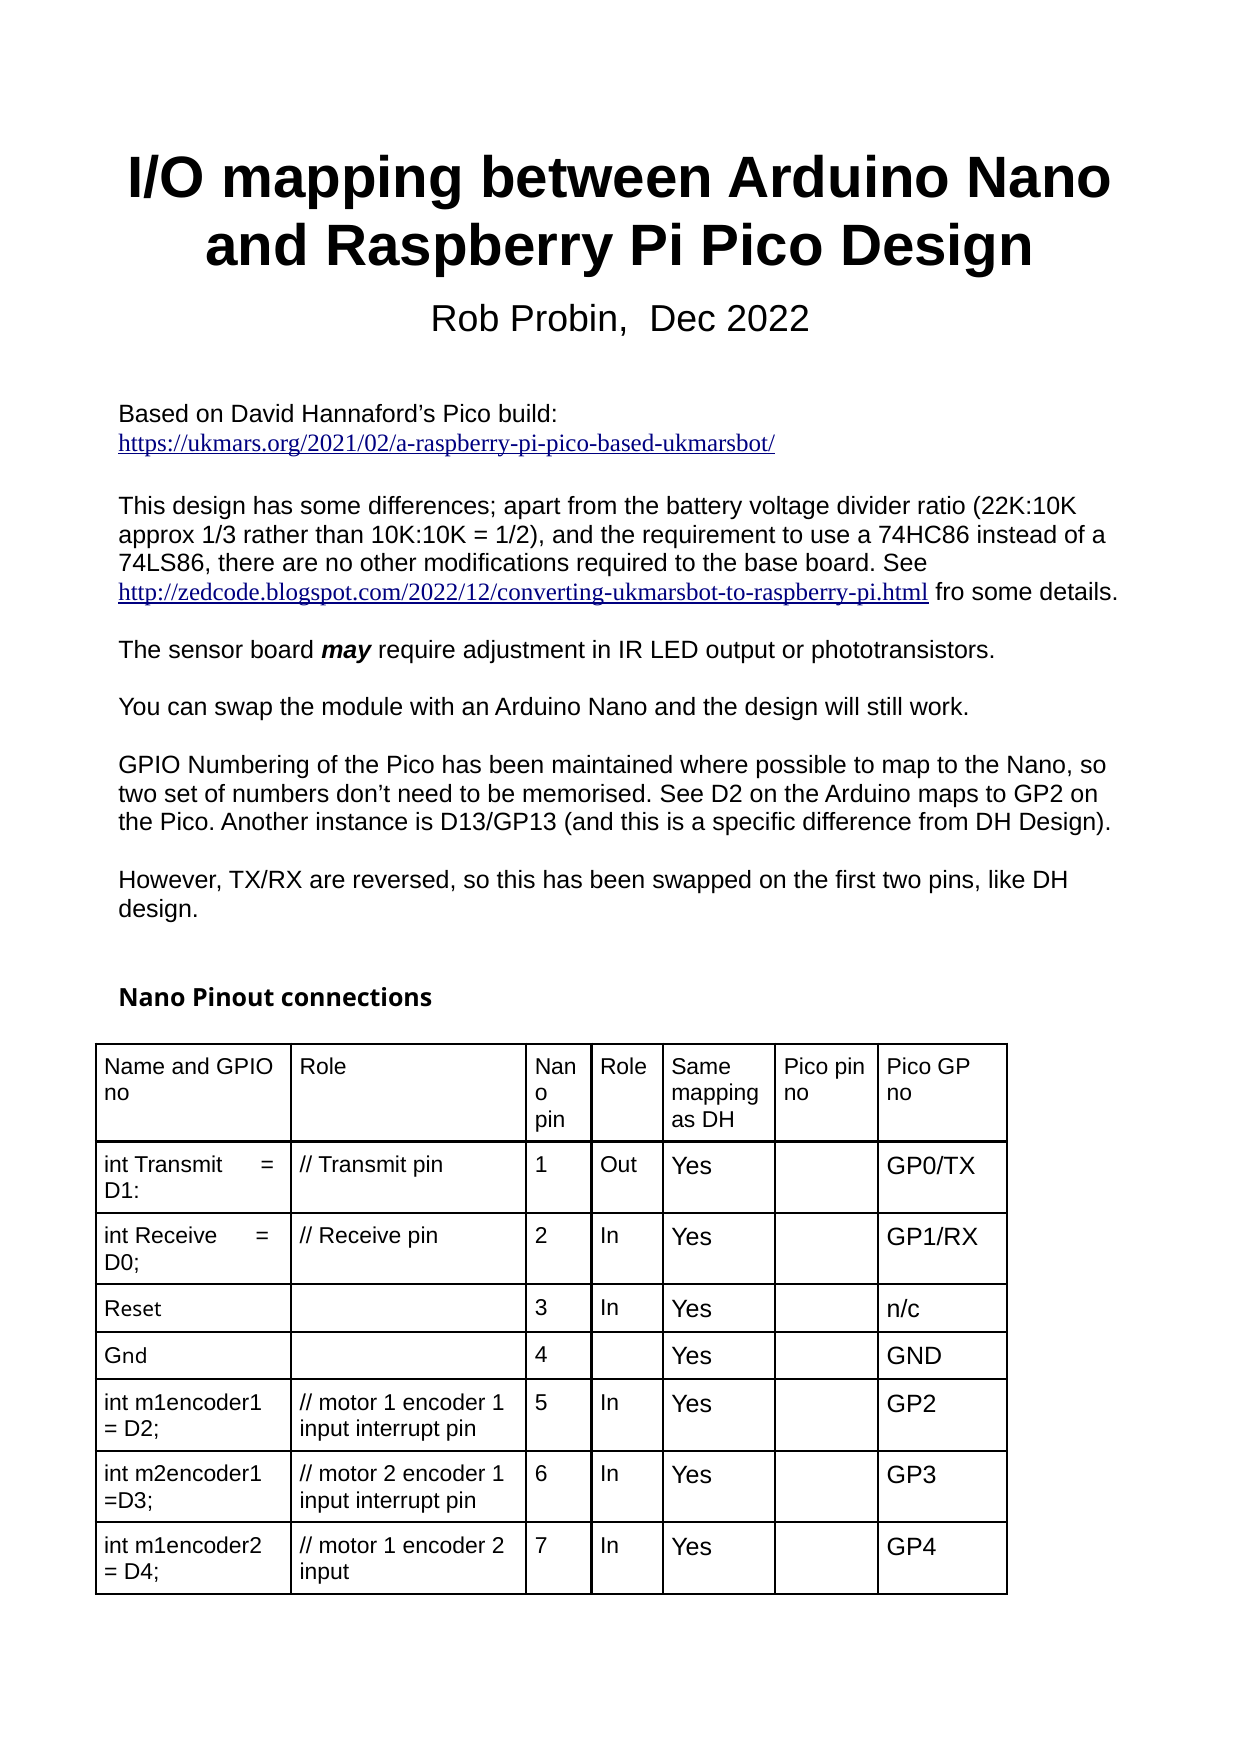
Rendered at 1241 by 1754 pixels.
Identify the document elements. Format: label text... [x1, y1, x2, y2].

text You can swap the module with an Arduino Nano and the design will still work. [118, 692, 1122, 721]
table_cell [776, 1143, 877, 1212]
table_cell int m1encoder2 = D4; [97, 1523, 290, 1593]
table_header Same mapping as DH [664, 1045, 774, 1140]
table_header Role [593, 1045, 662, 1140]
table_cell [776, 1333, 877, 1378]
table_cell In [593, 1380, 662, 1450]
text This design has some differences; apart from the battery voltage divider ratio (22K:10K approx 1/3 rather than 10K:10K = 1/2), and the requirement to use a 74HC86 instead of a 74LS86, there are no other modifications required to the base board. See http://zedcode.blogspot.com/2022/12/converting-ukmarsbot-to-raspberry-pi.html fro some details. [118, 491, 1122, 606]
text Nano Pinout connections [118, 980, 1122, 1014]
table_cell Yes [664, 1380, 774, 1450]
title I/O mapping between Arduino Nano and Raspberry Pi Pico Design [118, 143, 1122, 277]
table_cell 3 [527, 1285, 590, 1331]
table_cell In [593, 1214, 662, 1283]
table_cell GP3 [879, 1452, 1006, 1521]
table_cell // Receive pin [292, 1214, 525, 1283]
table_cell [776, 1452, 877, 1521]
table_cell Yes [664, 1333, 774, 1378]
table_cell [776, 1214, 877, 1283]
table_cell Yes [664, 1523, 774, 1593]
table_cell int m2encoder1 =D3; [97, 1452, 290, 1521]
table_cell Out [593, 1143, 662, 1212]
table_cell 7 [527, 1523, 590, 1593]
table_cell In [593, 1452, 662, 1521]
table_cell GP2 [879, 1380, 1006, 1450]
table_cell In [593, 1523, 662, 1593]
table_cell // motor 1 encoder 1 input interrupt pin [292, 1380, 525, 1450]
table_cell [292, 1285, 525, 1331]
table_cell Yes [664, 1285, 774, 1331]
text GPIO Numbering of the Pico has been maintained where possible to map to the Nano, so two set of numbers don’t need to be memorised. See D2 on the Arduino maps to GP2 on the Pico. Another instance is D13/GP13 (and this is a specific difference from DH Design). [118, 750, 1122, 836]
table_cell n/c [879, 1285, 1006, 1331]
table_header Nano pin [527, 1045, 590, 1140]
table_cell [776, 1285, 877, 1331]
table_cell 2 [527, 1214, 590, 1283]
table_cell // motor 2 encoder 1 input interrupt pin [292, 1452, 525, 1521]
table_cell Yes [664, 1214, 774, 1283]
table_header Role [292, 1045, 525, 1140]
table_cell 1 [527, 1143, 590, 1212]
table_cell [593, 1333, 662, 1378]
table_header Pico pin no [776, 1045, 877, 1140]
table_cell GP0/TX [879, 1143, 1006, 1212]
table_cell In [593, 1285, 662, 1331]
table_cell GP4 [879, 1523, 1006, 1593]
table_cell GND [879, 1333, 1006, 1378]
table_cell GP1/RX [879, 1214, 1006, 1283]
table_cell int Receive = D0; [97, 1214, 290, 1283]
text Based on David Hannaford’s Pico build: [118, 399, 1122, 428]
text The sensor board may require adjustment in IR LED output or phototransistors. [118, 635, 1122, 663]
table_header Pico GP no [879, 1045, 1006, 1140]
table_cell 4 [527, 1333, 590, 1378]
text However, TX/RX are reversed, so this has been swapped on the first two pins, like DH design. [118, 865, 1122, 922]
table_cell int Transmit = D1: [97, 1143, 290, 1212]
table_header Name and GPIO no [97, 1045, 290, 1140]
table_cell int m1encoder1 = D2; [97, 1380, 290, 1450]
table_cell [776, 1380, 877, 1450]
table_cell Reset [97, 1285, 290, 1331]
text https://ukmars.org/2021/02/a-raspberry-pi-pico-based-ukmarsbot/ [118, 428, 1122, 457]
table_cell // motor 1 encoder 2 input [292, 1523, 525, 1593]
table_cell Gnd [97, 1333, 290, 1378]
table_cell [776, 1523, 877, 1593]
table_cell 6 [527, 1452, 590, 1521]
table_cell 5 [527, 1380, 590, 1450]
table_cell // Transmit pin [292, 1143, 525, 1212]
table_cell Yes [664, 1143, 774, 1212]
subtitle Rob Probin, Dec 2022 [118, 296, 1122, 339]
table_cell [292, 1333, 525, 1378]
table_cell Yes [664, 1452, 774, 1521]
